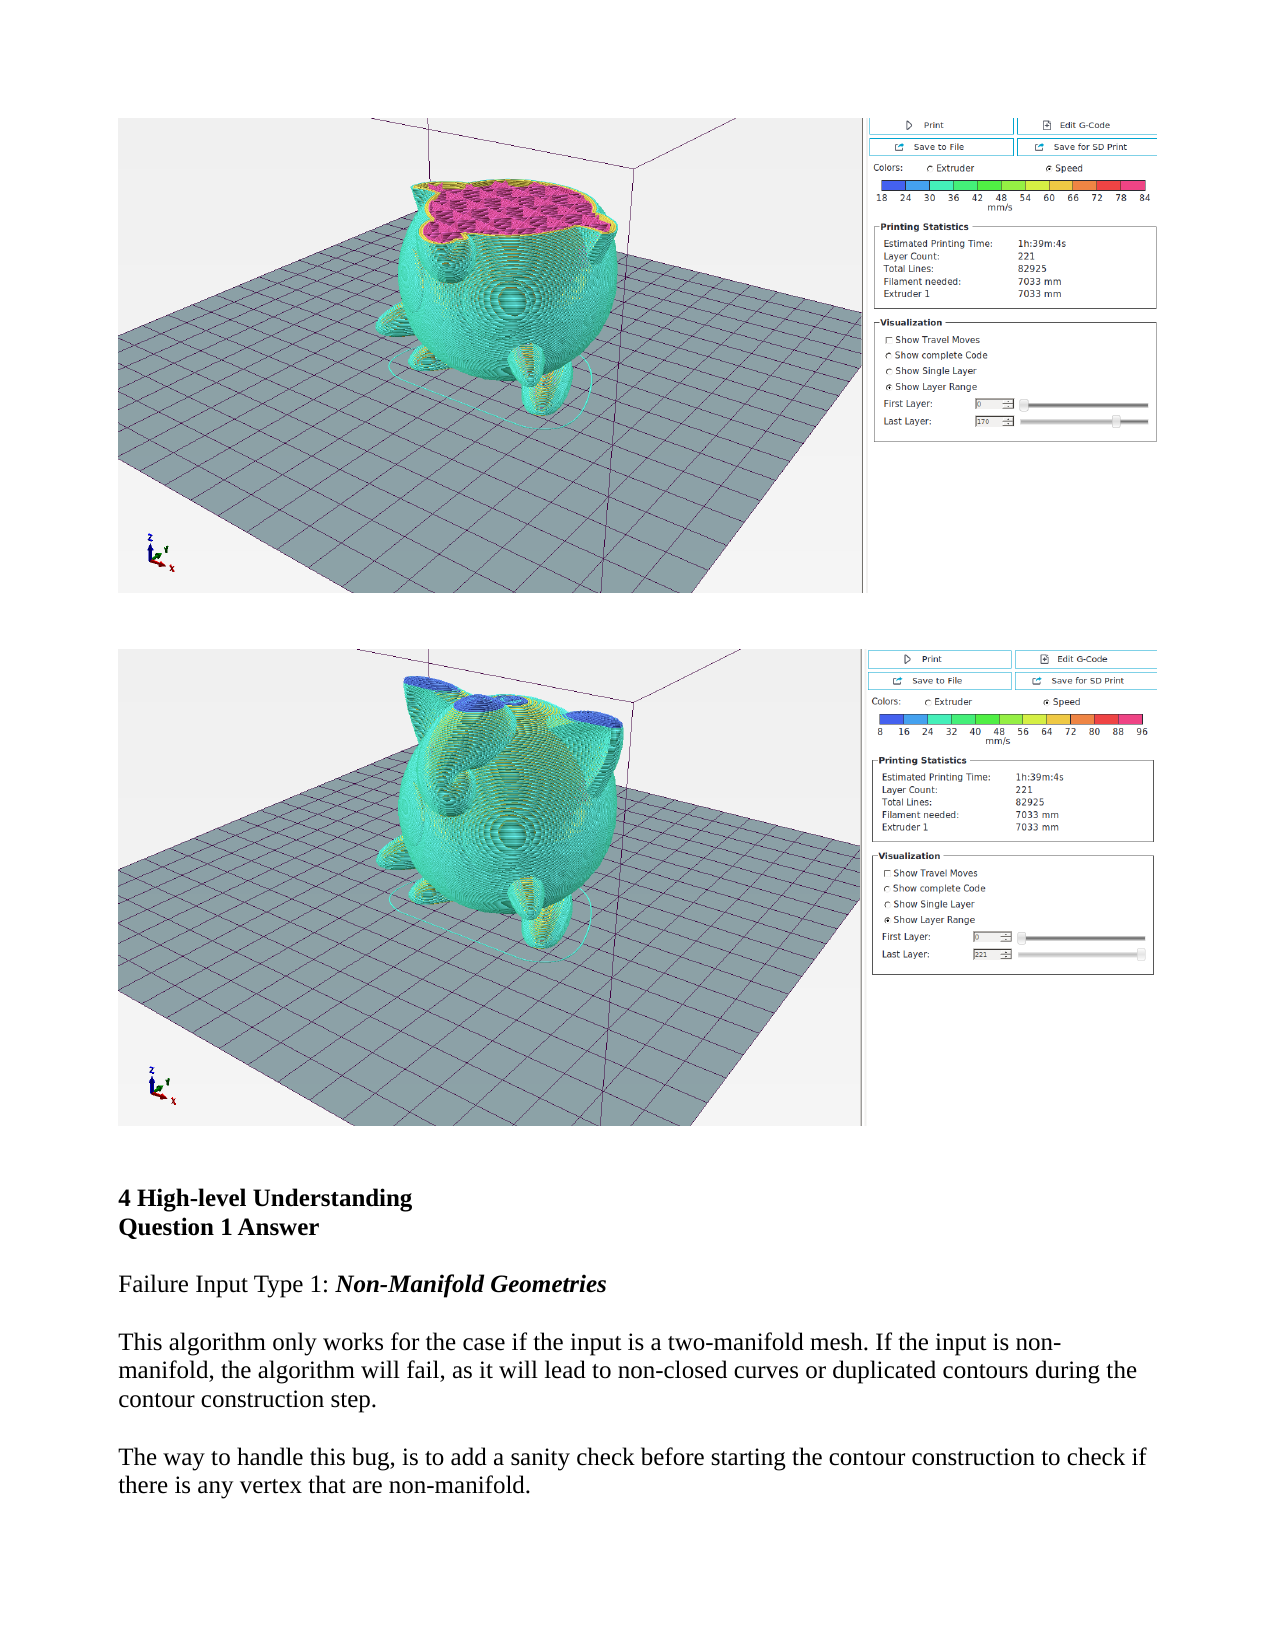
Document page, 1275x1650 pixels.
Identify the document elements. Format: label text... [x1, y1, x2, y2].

text This algorithm only works for the case if the input is a two-manifold mesh. If the input is non-manifold, the algorithm will fail, as it will lead to non-closed curves or duplicated contours during the contour construction step. [118, 1327, 1157, 1413]
text Question 1 Answer [118, 1212, 1157, 1240]
text The way to handle this bug, is to add a sanity check before starting the contour construction to check if there is any vertex that are non-manifold. [118, 1442, 1157, 1499]
text 4 High-level Understanding [118, 1183, 1157, 1212]
picture [118, 118, 1157, 593]
picture [118, 649, 1157, 1126]
text Failure Input Type 1: Non-Manifold Geometries [118, 1269, 1157, 1298]
